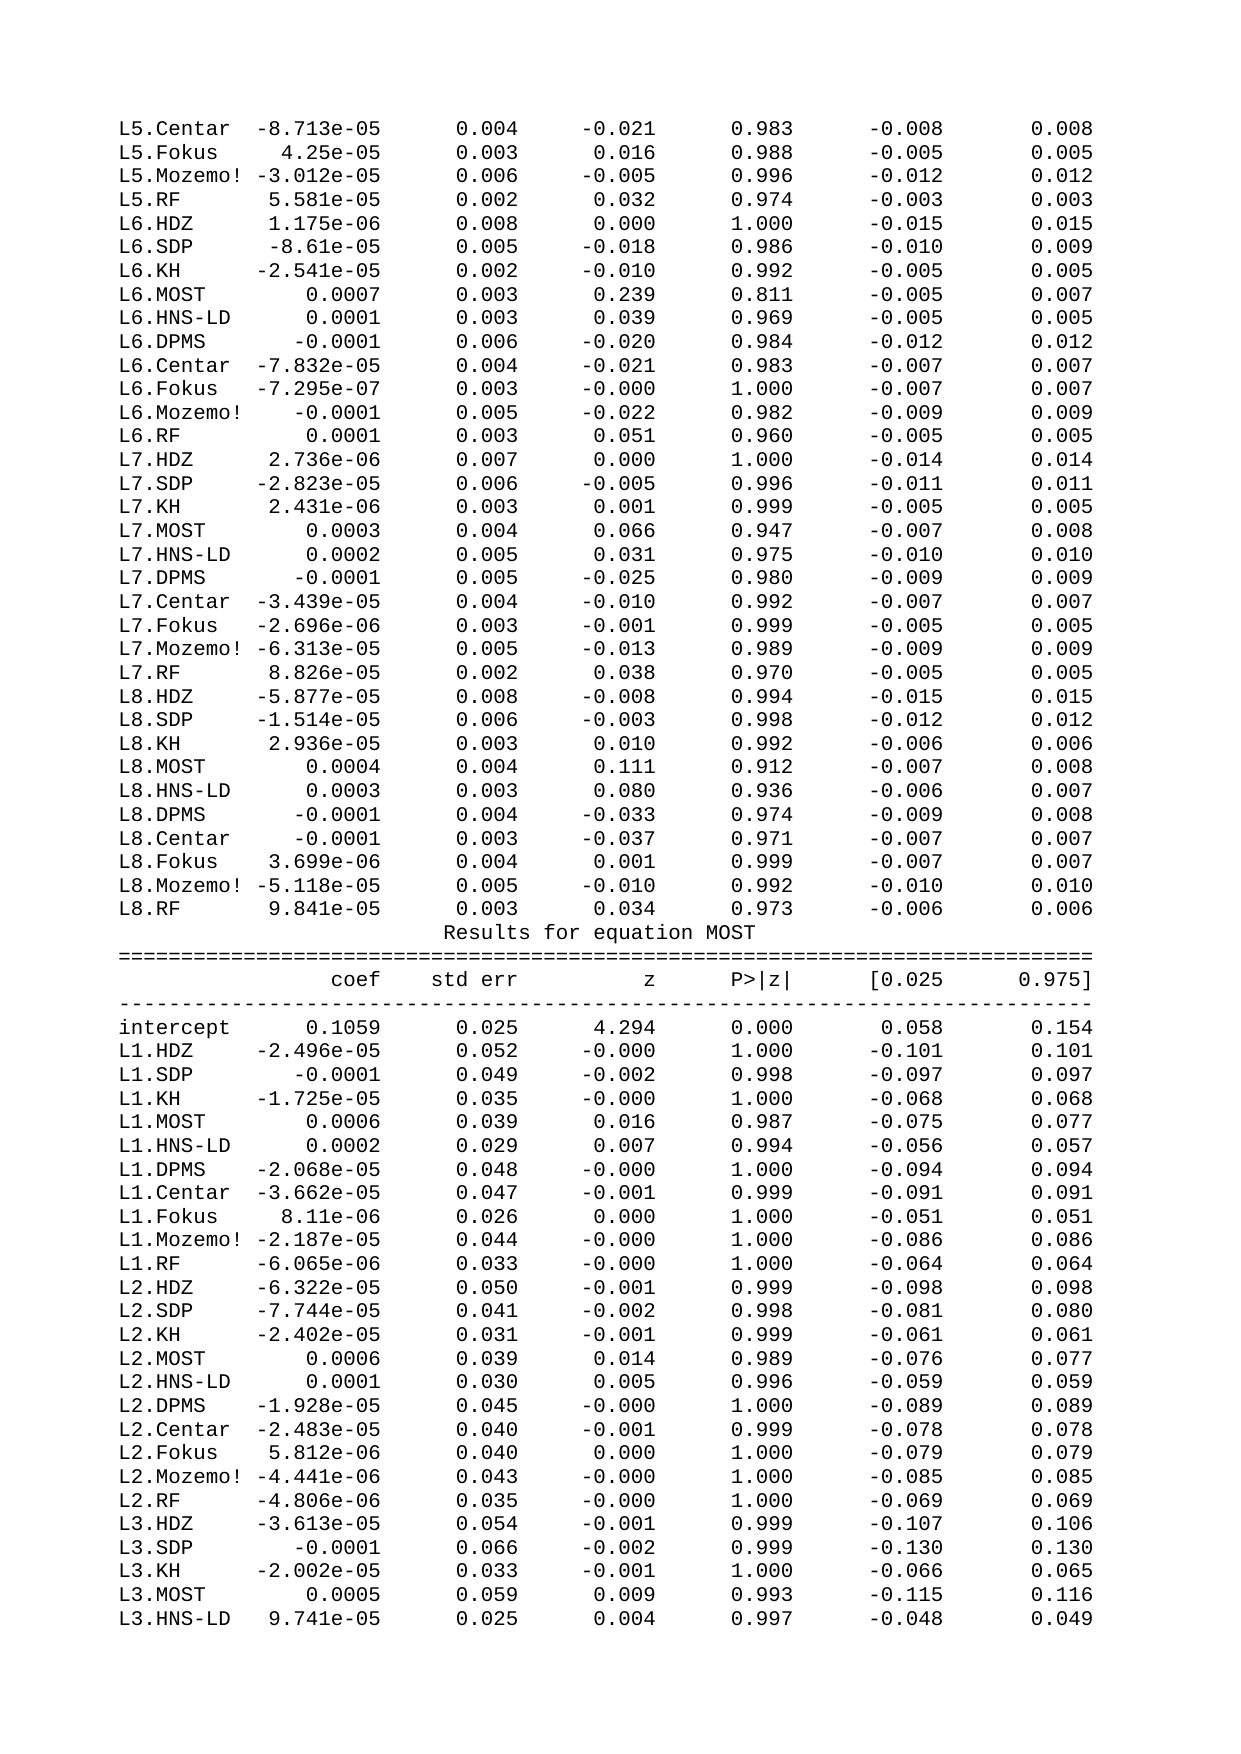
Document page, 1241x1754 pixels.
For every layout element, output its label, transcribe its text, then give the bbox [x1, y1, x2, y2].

text L5.Mozemo! -3.012e-05 0.006 -0.005 0.996 -0.012 0.012 [118, 165, 1122, 189]
text L6.DPMS -0.0001 0.006 -0.020 0.984 -0.012 0.012 [118, 331, 1122, 354]
text L8.RF 9.841e-05 0.003 0.034 0.973 -0.006 0.006 [118, 898, 1122, 922]
text L2.Mozemo! -4.441e-06 0.043 -0.000 1.000 -0.085 0.085 [118, 1466, 1122, 1489]
text L7.HDZ 2.736e-06 0.007 0.000 1.000 -0.014 0.014 [118, 449, 1122, 473]
text Results for equation MOST [118, 922, 1122, 946]
text L1.MOST 0.0006 0.039 0.016 0.987 -0.075 0.077 [118, 1111, 1122, 1135]
text L2.HDZ -6.322e-05 0.050 -0.001 0.999 -0.098 0.098 [118, 1277, 1122, 1300]
text coef std err z P>|z| [0.025 0.975] [118, 969, 1122, 993]
text L8.MOST 0.0004 0.004 0.111 0.912 -0.007 0.008 [118, 757, 1122, 780]
text L7.MOST 0.0003 0.004 0.066 0.947 -0.007 0.008 [118, 520, 1122, 544]
text L6.Centar -7.832e-05 0.004 -0.021 0.983 -0.007 0.007 [118, 354, 1122, 378]
text L2.RF -4.806e-06 0.035 -0.000 1.000 -0.069 0.069 [118, 1489, 1122, 1513]
text L6.HNS-LD 0.0001 0.003 0.039 0.969 -0.005 0.005 [118, 307, 1122, 331]
text L7.Fokus -2.696e-06 0.003 -0.001 0.999 -0.005 0.005 [118, 615, 1122, 638]
text L8.KH 2.936e-05 0.003 0.010 0.992 -0.006 0.006 [118, 733, 1122, 757]
text L2.HNS-LD 0.0001 0.030 0.005 0.996 -0.059 0.059 [118, 1371, 1122, 1395]
text L7.Mozemo! -6.313e-05 0.005 -0.013 0.989 -0.009 0.009 [118, 638, 1122, 662]
text L7.RF 8.826e-05 0.002 0.038 0.970 -0.005 0.005 [118, 662, 1122, 686]
text L8.Centar -0.0001 0.003 -0.037 0.971 -0.007 0.007 [118, 827, 1122, 851]
text L1.SDP -0.0001 0.049 -0.002 0.998 -0.097 0.097 [118, 1064, 1122, 1088]
text L3.HDZ -3.613e-05 0.054 -0.001 0.999 -0.107 0.106 [118, 1513, 1122, 1537]
text L6.Fokus -7.295e-07 0.003 -0.000 1.000 -0.007 0.007 [118, 378, 1122, 402]
text L8.Fokus 3.699e-06 0.004 0.001 0.999 -0.007 0.007 [118, 851, 1122, 875]
text L1.RF -6.065e-06 0.033 -0.000 1.000 -0.064 0.064 [118, 1253, 1122, 1277]
text L1.Centar -3.662e-05 0.047 -0.001 0.999 -0.091 0.091 [118, 1182, 1122, 1206]
text L6.SDP -8.61e-05 0.005 -0.018 0.986 -0.010 0.009 [118, 236, 1122, 260]
text L8.Mozemo! -5.118e-05 0.005 -0.010 0.992 -0.010 0.010 [118, 875, 1122, 898]
text L8.DPMS -0.0001 0.004 -0.033 0.974 -0.009 0.008 [118, 804, 1122, 827]
text L1.KH -1.725e-05 0.035 -0.000 1.000 -0.068 0.068 [118, 1088, 1122, 1111]
text L2.Centar -2.483e-05 0.040 -0.001 0.999 -0.078 0.078 [118, 1419, 1122, 1442]
text L7.KH 2.431e-06 0.003 0.001 0.999 -0.005 0.005 [118, 496, 1122, 520]
text L7.DPMS -0.0001 0.005 -0.025 0.980 -0.009 0.009 [118, 567, 1122, 591]
text L1.HNS-LD 0.0002 0.029 0.007 0.994 -0.056 0.057 [118, 1135, 1122, 1158]
text L3.KH -2.002e-05 0.033 -0.001 1.000 -0.066 0.065 [118, 1561, 1122, 1584]
text intercept 0.1059 0.025 4.294 0.000 0.058 0.154 [118, 1017, 1122, 1040]
text L5.Fokus 4.25e-05 0.003 0.016 0.988 -0.005 0.005 [118, 142, 1122, 165]
text L8.HDZ -5.877e-05 0.008 -0.008 0.994 -0.015 0.015 [118, 686, 1122, 709]
text L2.SDP -7.744e-05 0.041 -0.002 0.998 -0.081 0.080 [118, 1300, 1122, 1324]
text L8.HNS-LD 0.0003 0.003 0.080 0.936 -0.006 0.007 [118, 780, 1122, 804]
text L3.MOST 0.0005 0.059 0.009 0.993 -0.115 0.116 [118, 1584, 1122, 1608]
text L7.Centar -3.439e-05 0.004 -0.010 0.992 -0.007 0.007 [118, 591, 1122, 615]
text L1.Mozemo! -2.187e-05 0.044 -0.000 1.000 -0.086 0.086 [118, 1229, 1122, 1253]
text L6.RF 0.0001 0.003 0.051 0.960 -0.005 0.005 [118, 426, 1122, 449]
text L1.HDZ -2.496e-05 0.052 -0.000 1.000 -0.101 0.101 [118, 1040, 1122, 1064]
text L2.MOST 0.0006 0.039 0.014 0.989 -0.076 0.077 [118, 1348, 1122, 1371]
text L2.KH -2.402e-05 0.031 -0.001 0.999 -0.061 0.061 [118, 1324, 1122, 1348]
text L2.DPMS -1.928e-05 0.045 -0.000 1.000 -0.089 0.089 [118, 1395, 1122, 1419]
text L1.DPMS -2.068e-05 0.048 -0.000 1.000 -0.094 0.094 [118, 1158, 1122, 1182]
text L5.Centar -8.713e-05 0.004 -0.021 0.983 -0.008 0.008 [118, 118, 1122, 142]
text L6.KH -2.541e-05 0.002 -0.010 0.992 -0.005 0.005 [118, 260, 1122, 284]
text ------------------------------------------------------------------------------ [118, 993, 1122, 1017]
text L3.HNS-LD 9.741e-05 0.025 0.004 0.997 -0.048 0.049 [118, 1608, 1122, 1631]
text L5.RF 5.581e-05 0.002 0.032 0.974 -0.003 0.003 [118, 189, 1122, 213]
text L6.Mozemo! -0.0001 0.005 -0.022 0.982 -0.009 0.009 [118, 402, 1122, 426]
text L8.SDP -1.514e-05 0.006 -0.003 0.998 -0.012 0.012 [118, 709, 1122, 733]
text L2.Fokus 5.812e-06 0.040 0.000 1.000 -0.079 0.079 [118, 1442, 1122, 1466]
text L6.MOST 0.0007 0.003 0.239 0.811 -0.005 0.007 [118, 284, 1122, 307]
text L1.Fokus 8.11e-06 0.026 0.000 1.000 -0.051 0.051 [118, 1206, 1122, 1229]
text L7.HNS-LD 0.0002 0.005 0.031 0.975 -0.010 0.010 [118, 544, 1122, 567]
text L7.SDP -2.823e-05 0.006 -0.005 0.996 -0.011 0.011 [118, 473, 1122, 496]
text L3.SDP -0.0001 0.066 -0.002 0.999 -0.130 0.130 [118, 1537, 1122, 1561]
text ============================================================================== [118, 946, 1122, 969]
text L6.HDZ 1.175e-06 0.008 0.000 1.000 -0.015 0.015 [118, 213, 1122, 236]
